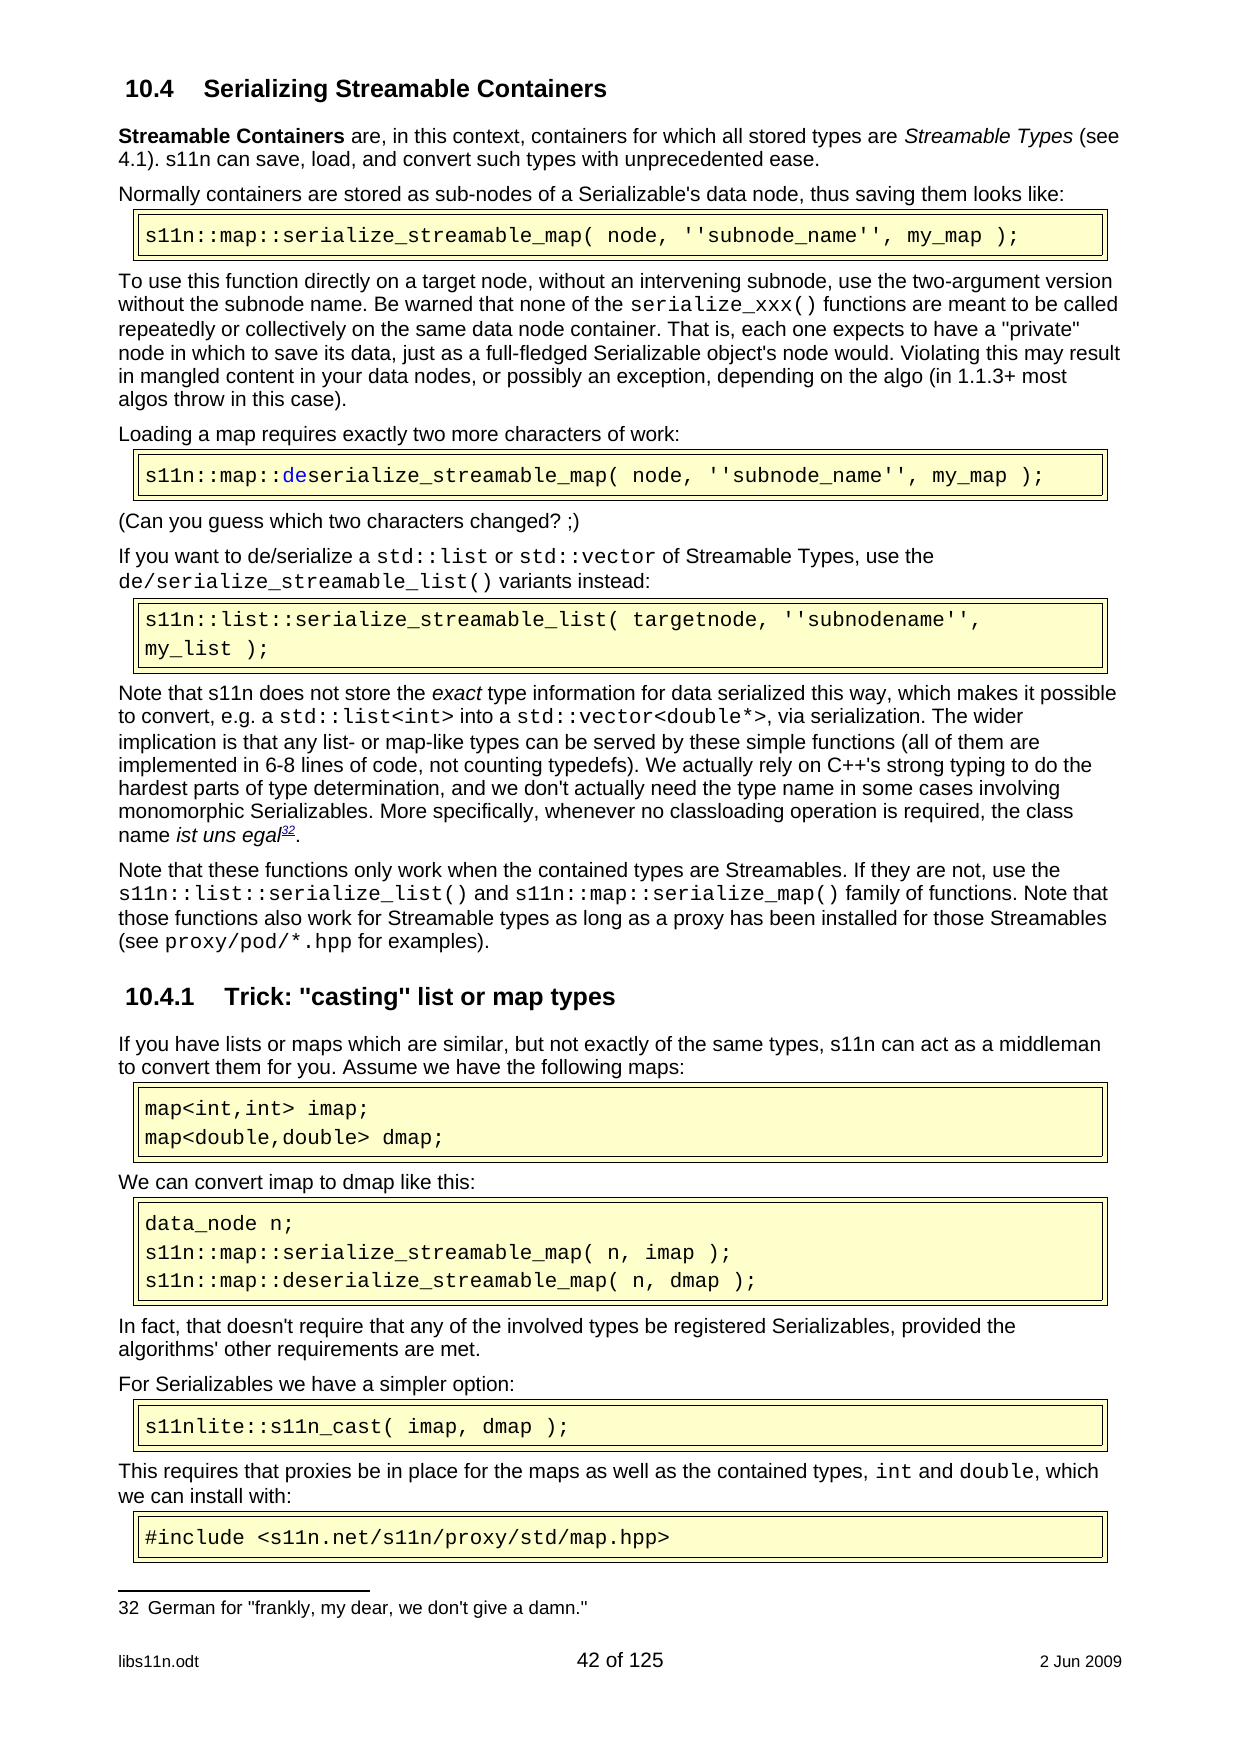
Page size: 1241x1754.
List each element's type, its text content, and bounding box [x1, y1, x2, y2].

subtitle Trick: ''casting'' list or map types [118, 983, 1122, 1011]
text s11n::map::deserialize_streamable_map( n, dmap ); [134, 1254, 1107, 1305]
text In fact, that doesn't require that any of the involved types be registered Serializables, provided the algorithms' other requirements are met. [118, 1314, 1122, 1361]
text German for ''frankly, my dear, we don't give a damn.'' [118, 1598, 1122, 1618]
text Note that these functions only work when the contained types are Streamables. If they are not, use the s11n::list::serialize_list() and s11n::map::serialize_map() family of functions. Note that those functions also work for Streamable types as long as a proxy has been installed for those Streamables (see proxy/pod/*.hpp for examples). [118, 858, 1122, 955]
text To use this function directly on a target node, without an intervening subnode, use the two-argument version without the subnode name. Be warned that none of the serialize_xxx() functions are meant to be called repeatedly or collectively on the same data node container. That is, each one expects to have a ''private'' node in which to save its data, just as a full-fledged Serializable object's node would. Violating this may result in mangled content in your data nodes, or possibly an exception, depending on the algo (in 1.1.3+ most algos throw in this case). [118, 269, 1122, 411]
text map<double,double> dmap; [134, 1110, 1107, 1162]
text Loading a map requires exactly two more characters of work: [118, 423, 1122, 446]
text If you have lists or maps which are similar, but not exactly of the same types, s11n can act as a middleman to convert them for you. Assume we have the following maps: [118, 1032, 1122, 1079]
text If you want to de/serialize a std::list or std::vector of Streamable Types, use the de/serialize_streamable_list() variants instead: [118, 544, 1122, 595]
text s11n::list::serialize_streamable_list( targetnode, ''subnodename'', my_list ); [134, 599, 1107, 673]
text For Serializables we have a simpler option: [118, 1373, 1122, 1396]
text data_node n; [134, 1198, 1107, 1226]
text s11nlite::s11n_cast( imap, dmap ); [134, 1400, 1107, 1451]
text We can convert imap to dmap like this: [118, 1171, 1122, 1194]
text Streamable Containers are, in this context, containers for which all stored types are Streamable Types (see 4.1). s11n can save, load, and convert such types with unprecedented ease. [118, 124, 1122, 171]
text map<int,int> imap; [134, 1083, 1107, 1110]
text s11n::map::serialize_streamable_map( n, imap ); [139, 1226, 1102, 1254]
subtitle Serializing Streamable Containers [118, 75, 1122, 103]
text s11n::map::serialize_streamable_map( node, ''subnode_name'', my_map ); [134, 210, 1107, 260]
text Note that s11n does not store the exact type information for data serialized this way, which makes it possible to convert, e.g. a std::list<int> into a std::vector<double*>, via serialization. The wider implication is that any list- or map-like types can be served by these simple functions (all of them are implemented in 6-8 lines of code, not counting typedefs). We actually rely on C++'s strong typing to do the hardest parts of type determination, and we don't actually need the type name in some cases involving monomorphic Serializables. More specifically, whenever no classloading operation is required, the class name ist uns egal. [118, 682, 1122, 846]
text (Can you guess which two characters changed? ;) [118, 509, 1122, 533]
text s11n::map::deserialize_streamable_map( node, ''subnode_name'', my_map ); [134, 450, 1107, 500]
text This requires that proxies be in place for the maps as well as the contained types, int and double, which we can install with: [118, 1460, 1122, 1508]
text Normally containers are stored as sub-nodes of a Serializable's data node, thus saving them looks like: [118, 183, 1122, 206]
text #include <s11n.net/s11n/proxy/std/map.hpp> [134, 1512, 1107, 1562]
